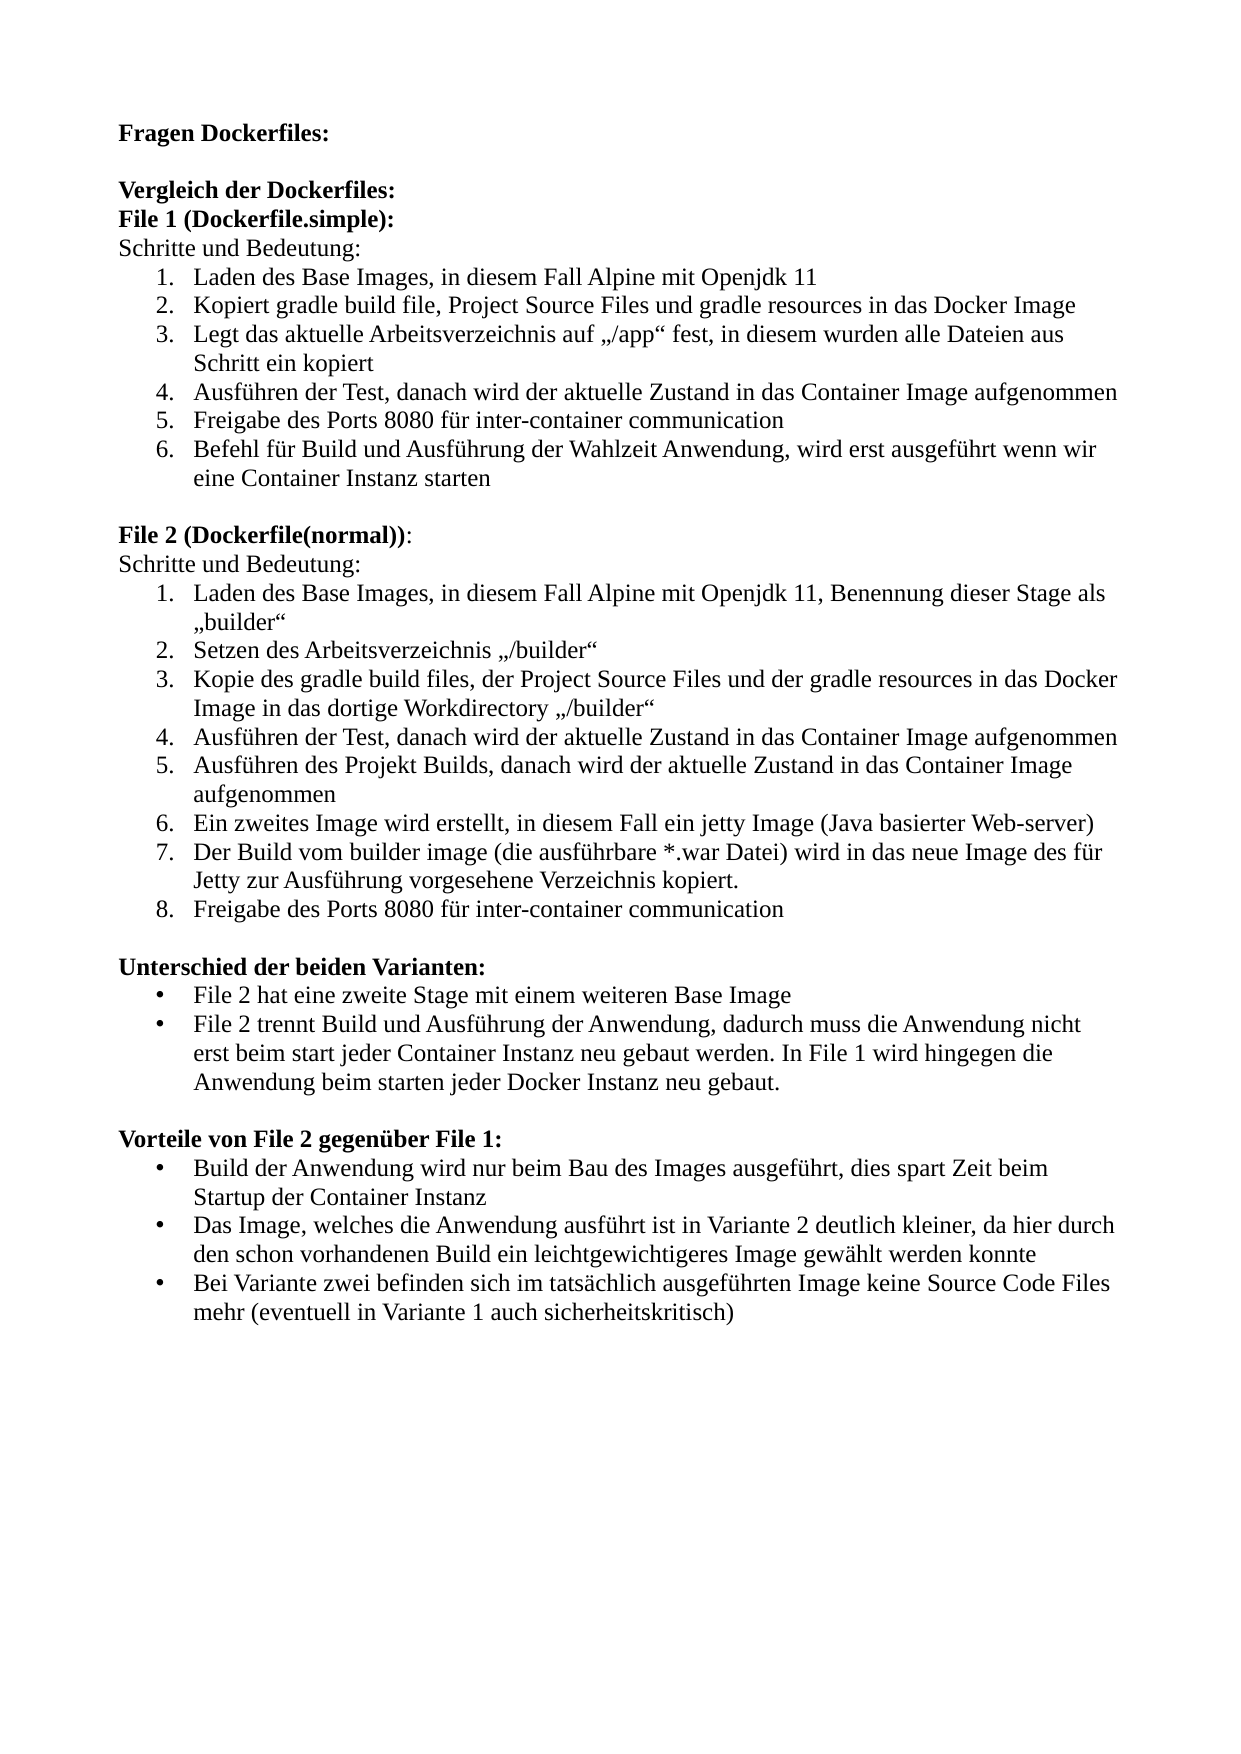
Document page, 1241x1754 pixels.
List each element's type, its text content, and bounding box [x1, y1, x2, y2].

list Freigabe des Ports 8080 für inter-container communication [156, 894, 1122, 923]
text Fragen Dockerfiles: [118, 118, 1122, 147]
list Laden des Base Images, in diesem Fall Alpine mit Openjdk 11, Benennung dieser Stage als „builder“ [156, 578, 1122, 636]
list Bei Variante zwei befinden sich im tatsächlich ausgeführten Image keine Source Code Files mehr (eventuell in Variante 1 auch sicherheitskritisch) [156, 1268, 1122, 1326]
list Befehl für Build und Ausführung der Wahlzeit Anwendung, wird erst ausgeführt wenn wir eine Container Instanz starten [156, 434, 1122, 492]
list Kopie des gradle build files, der Project Source Files und der gradle resources in das Docker Image in das dortige Workdirectory „/builder“ [156, 664, 1122, 722]
list Freigabe des Ports 8080 für inter-container communication [156, 406, 1122, 434]
text Vorteile von File 2 gegenüber File 1: [118, 1124, 1122, 1153]
list Laden des Base Images, in diesem Fall Alpine mit Openjdk 11 [156, 262, 1122, 291]
list Kopiert gradle build file, Project Source Files und gradle resources in das Docker Image [156, 291, 1122, 319]
text File 1 (Dockerfile.simple): [118, 204, 1122, 233]
list Ein zweites Image wird erstellt, in diesem Fall ein jetty Image (Java basierter Web-server) [156, 808, 1122, 837]
text Unterschied der beiden Varianten: [118, 952, 1122, 981]
text Schritte und Bedeutung: [118, 549, 1122, 578]
list Ausführen des Projekt Builds, danach wird der aktuelle Zustand in das Container Image aufgenommen [156, 751, 1122, 808]
list Setzen des Arbeitsverzeichnis „/builder“ [156, 636, 1122, 664]
text Schritte und Bedeutung: [118, 233, 1122, 262]
list Build der Anwendung wird nur beim Bau des Images ausgeführt, dies spart Zeit beim Startup der Container Instanz [156, 1153, 1122, 1211]
list Ausführen der Test, danach wird der aktuelle Zustand in das Container Image aufgenommen [156, 377, 1122, 406]
text Vergleich der Dockerfiles: [118, 176, 1122, 204]
list File 2 hat eine zweite Stage mit einem weiteren Base Image [156, 981, 1122, 1009]
list File 2 trennt Build und Ausführung der Anwendung, dadurch muss die Anwendung nicht erst beim start jeder Container Instanz neu gebaut werden. In File 1 wird hingegen die Anwendung beim starten jeder Docker Instanz neu gebaut. [156, 1009, 1122, 1096]
list Der Build vom builder image (die ausführbare *.war Datei) wird in das neue Image des für Jetty zur Ausführung vorgesehene Verzeichnis kopiert. [156, 837, 1122, 894]
list Ausführen der Test, danach wird der aktuelle Zustand in das Container Image aufgenommen [156, 722, 1122, 751]
list Legt das aktuelle Arbeitsverzeichnis auf „/app“ fest, in diesem wurden alle Dateien aus Schritt ein kopiert [156, 319, 1122, 377]
text File 2 (Dockerfile(normal)): [118, 521, 1122, 549]
list Das Image, welches die Anwendung ausführt ist in Variante 2 deutlich kleiner, da hier durch den schon vorhandenen Build ein leichtgewichtigeres Image gewählt werden konnte [156, 1211, 1122, 1268]
